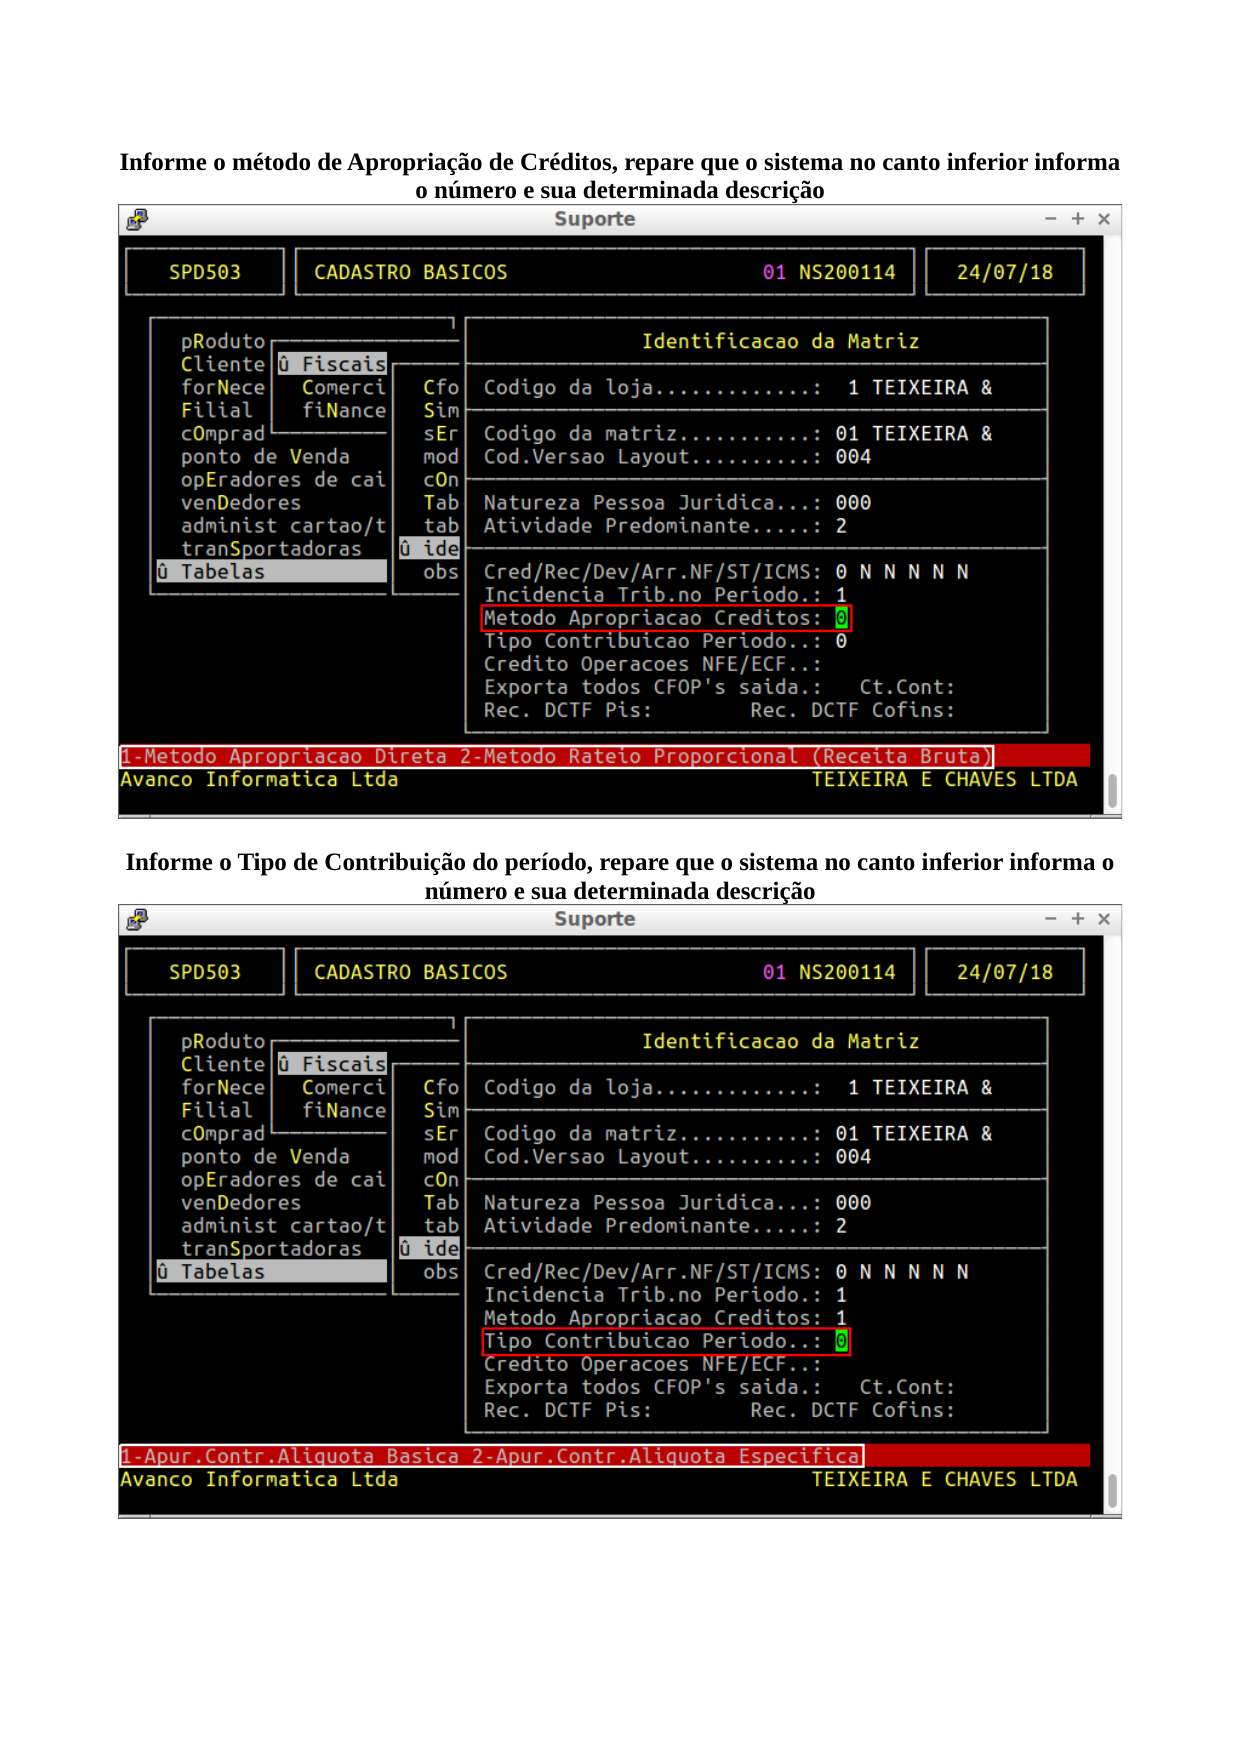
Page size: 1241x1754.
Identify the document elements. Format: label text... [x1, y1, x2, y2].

text Informe o Tipo de Contribuição do período, repare que o sistema no canto inferior informa o número e sua determinada descrição [118, 847, 1122, 904]
picture [118, 204, 1123, 819]
text Informe o método de Apropriação de Créditos, repare que o sistema no canto inferior informa o número e sua determinada descrição [118, 147, 1122, 204]
picture [118, 904, 1123, 1519]
